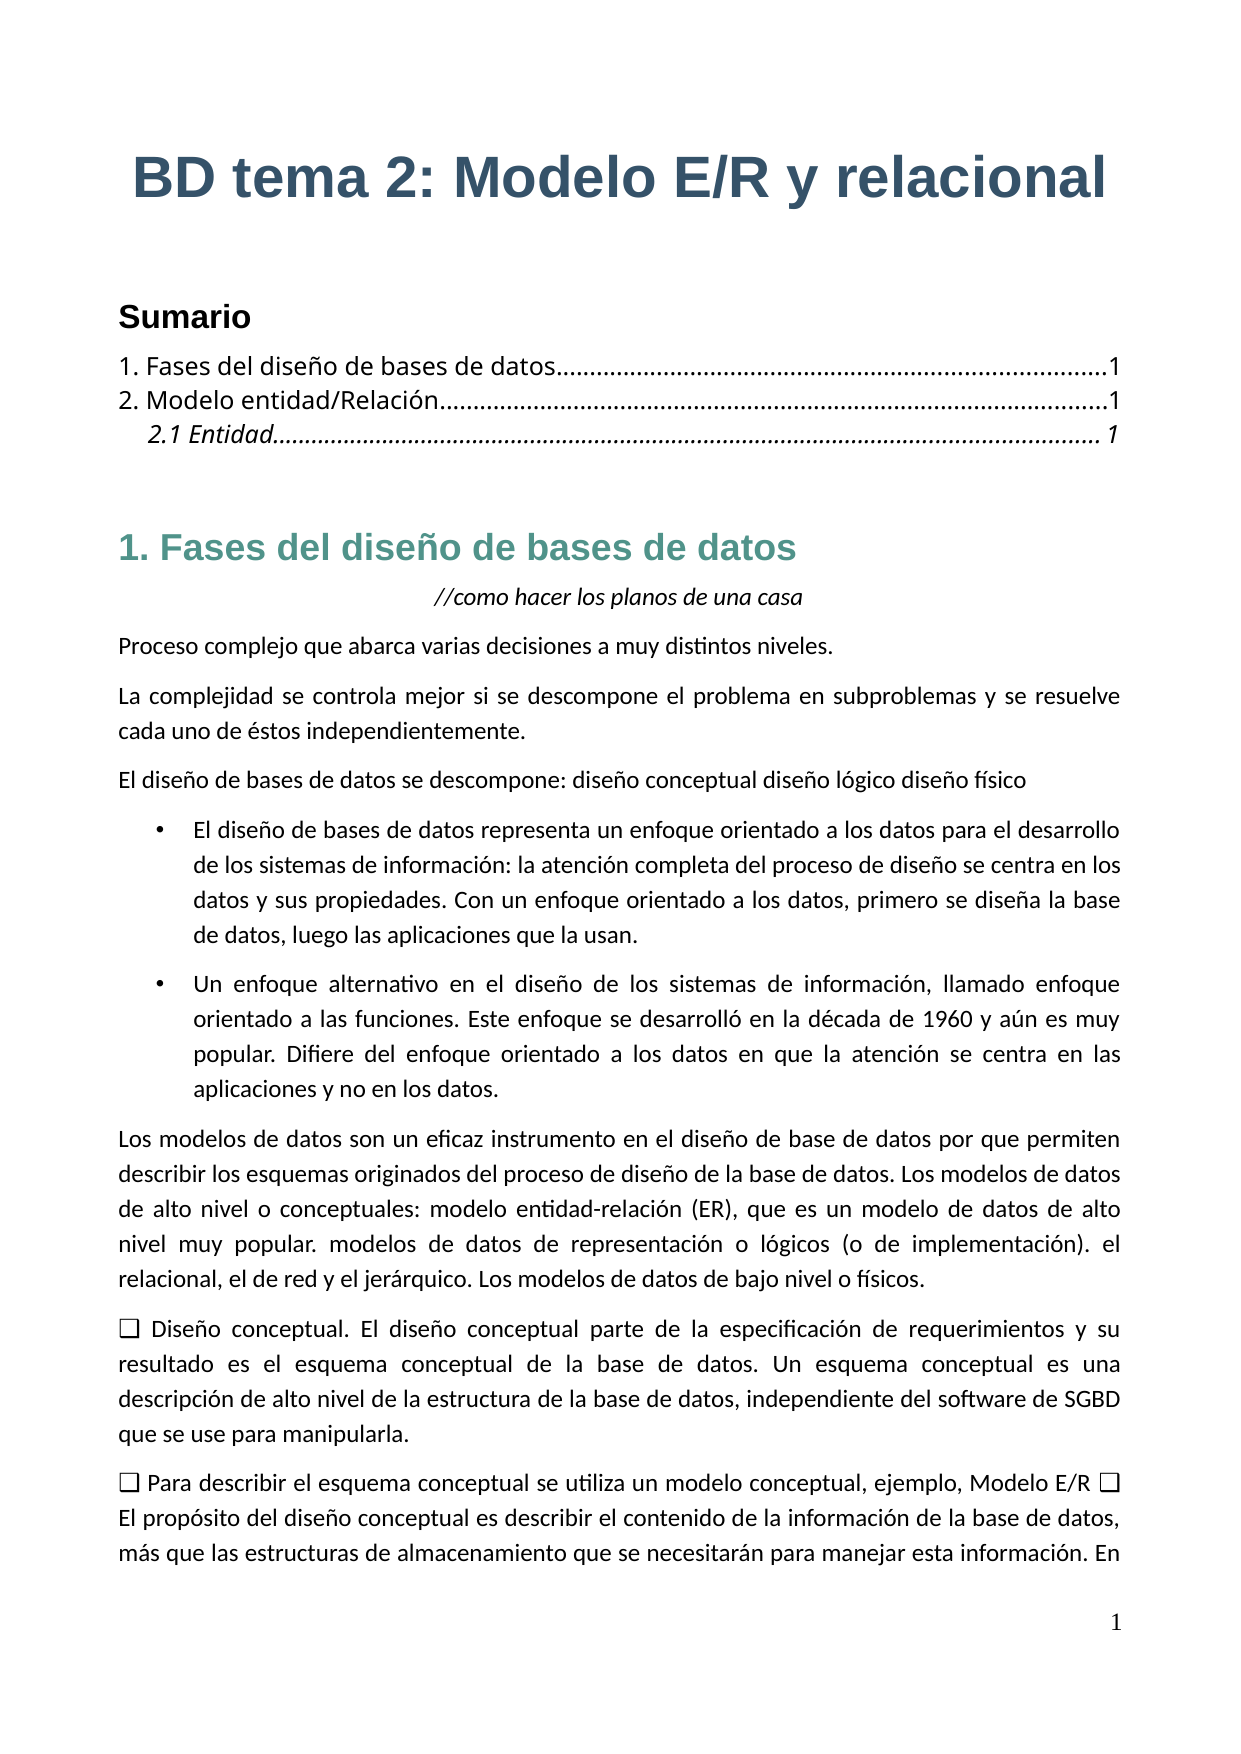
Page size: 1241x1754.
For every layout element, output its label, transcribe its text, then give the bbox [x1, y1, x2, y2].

list Un enfoque alternativo en el diseño de los sistemas de información, llamado enfoque orientado a las funciones. Este enfoque se desarrolló en la década de 1960 y aún es muy popular. Difiere del enfoque orientado a los datos en que la atención se centra en las aplicaciones y no en los datos. [156, 968, 1122, 1104]
title BD tema 2: Modelo E/R y relacional [118, 143, 1122, 210]
text Los modelos de datos son un eficaz instrumento en el diseño de base de datos por que permiten describir los esquemas originados del proceso de diseño de la base de datos. Los modelos de datos de alto nivel o conceptuales: modelo entidad-relación (ER), que es un modelo de datos de alto nivel muy popular. modelos de datos de representación o lógicos (o de implementación). el relacional, el de red y el jerárquico. Los modelos de datos de bajo nivel o físicos. [118, 1123, 1122, 1294]
text //como hacer los planos de una casa [118, 581, 1122, 611]
list El diseño de bases de datos representa un enfoque orientado a los datos para el desarrollo de los sistemas de información: la atención completa del proceso de diseño se centra en los datos y sus propiedades. Con un enfoque orientado a los datos, primero se diseña la base de datos, luego las aplicaciones que la usan. [156, 814, 1122, 949]
text ❑ Para describir el esquema conceptual se utiliza un modelo conceptual, ejemplo, Modelo E/R ❑ El propósito del diseño conceptual es describir el contenido de la información de la base de datos, más que las estructuras de almacenamiento que se necesitarán para manejar esta información. En [118, 1467, 1122, 1568]
text 2.1 Entidad 1 [148, 416, 1122, 450]
subtitle Sumario [118, 297, 1122, 336]
text 2. Modelo entidad/Relación 1 [118, 382, 1122, 416]
text La complejidad se controla mejor si se descompone el problema en subproblemas y se resuelve cada uno de éstos independientemente. [118, 680, 1122, 745]
text 1. Fases del diseño de bases de datos 1 [118, 348, 1122, 382]
text El diseño de bases de datos se descompone: diseño conceptual diseño lógico diseño físico [118, 764, 1122, 795]
subtitle 1. Fases del diseño de bases de datos [118, 525, 1122, 568]
text Proceso complejo que abarca varias decisiones a muy distintos niveles. [118, 630, 1122, 661]
text ❑ Diseño conceptual. El diseño conceptual parte de la especificación de requerimientos y su resultado es el esquema conceptual de la base de datos. Un esquema conceptual es una descripción de alto nivel de la estructura de la base de datos, independiente del software de SGBD que se use para manipularla. [118, 1313, 1122, 1448]
